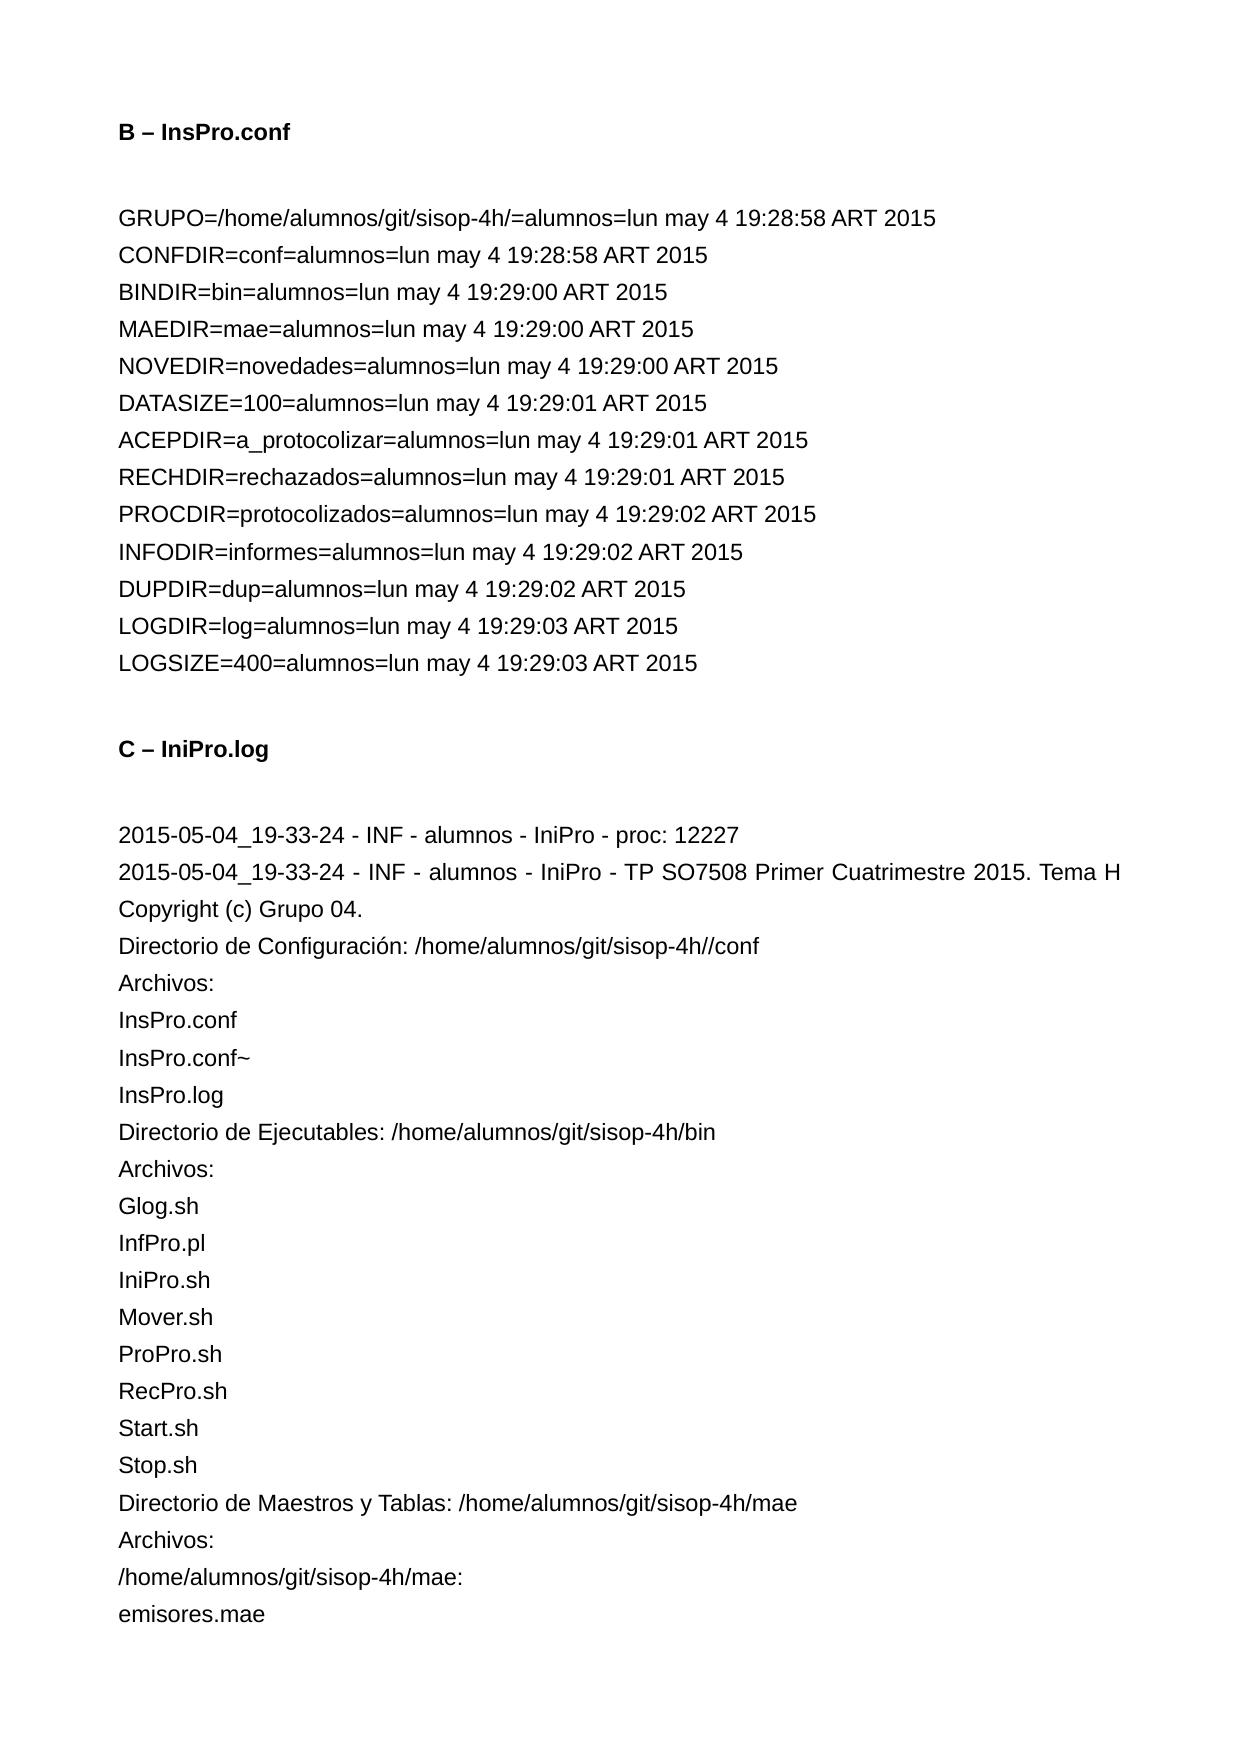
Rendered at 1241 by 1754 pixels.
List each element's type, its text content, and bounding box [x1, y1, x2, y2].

text C – IniPro.log [118, 735, 1122, 762]
text CONFDIR=conf=alumnos=lun may 4 19:28:58 ART 2015 [118, 241, 1122, 268]
text InsPro.conf~ [118, 1044, 1122, 1071]
text Mover.sh [118, 1304, 1122, 1331]
text InfPro.pl [118, 1229, 1122, 1256]
text DATASIZE=100=alumnos=lun may 4 19:29:01 ART 2015 [118, 390, 1122, 417]
text B – InsPro.conf [118, 118, 1122, 145]
text emisores.mae [118, 1600, 1122, 1627]
text NOVEDIR=novedades=alumnos=lun may 4 19:29:00 ART 2015 [118, 353, 1122, 379]
text PROCDIR=protocolizados=alumnos=lun may 4 19:29:02 ART 2015 [118, 501, 1122, 528]
text 2015-05-04_19-33-24 - INF - alumnos - IniPro - TP SO7508 Primer Cuatrimestre 2015. Tema H Copyright (c) Grupo 04. [118, 859, 1122, 923]
text DUPDIR=dup=alumnos=lun may 4 19:29:02 ART 2015 [118, 575, 1122, 602]
text Start.sh [118, 1415, 1122, 1442]
text RECHDIR=rechazados=alumnos=lun may 4 19:29:01 ART 2015 [118, 464, 1122, 491]
text LOGSIZE=400=alumnos=lun may 4 19:29:03 ART 2015 [118, 649, 1122, 676]
text ACEPDIR=a_protocolizar=alumnos=lun may 4 19:29:01 ART 2015 [118, 427, 1122, 454]
text InsPro.log [118, 1081, 1122, 1108]
text Archivos: [118, 1155, 1122, 1182]
text Directorio de Configuración: /home/alumnos/git/sisop-4h//conf [118, 933, 1122, 960]
text Stop.sh [118, 1452, 1122, 1479]
text /home/alumnos/git/sisop-4h/mae: [118, 1563, 1122, 1590]
text BINDIR=bin=alumnos=lun may 4 19:29:00 ART 2015 [118, 278, 1122, 305]
text Directorio de Ejecutables: /home/alumnos/git/sisop-4h/bin [118, 1118, 1122, 1145]
text MAEDIR=mae=alumnos=lun may 4 19:29:00 ART 2015 [118, 316, 1122, 342]
text 2015-05-04_19-33-24 - INF - alumnos - IniPro - proc: 12227 [118, 822, 1122, 848]
text IniPro.sh [118, 1267, 1122, 1293]
text GRUPO=/home/alumnos/git/sisop-4h/=alumnos=lun may 4 19:28:58 ART 2015 [118, 204, 1122, 231]
text InsPro.conf [118, 1007, 1122, 1034]
text RecPro.sh [118, 1378, 1122, 1405]
text INFODIR=informes=alumnos=lun may 4 19:29:02 ART 2015 [118, 538, 1122, 565]
text ProPro.sh [118, 1341, 1122, 1368]
text Archivos: [118, 970, 1122, 997]
text Directorio de Maestros y Tablas: /home/alumnos/git/sisop-4h/mae [118, 1489, 1122, 1516]
text LOGDIR=log=alumnos=lun may 4 19:29:03 ART 2015 [118, 612, 1122, 639]
text Archivos: [118, 1526, 1122, 1553]
text Glog.sh [118, 1192, 1122, 1219]
